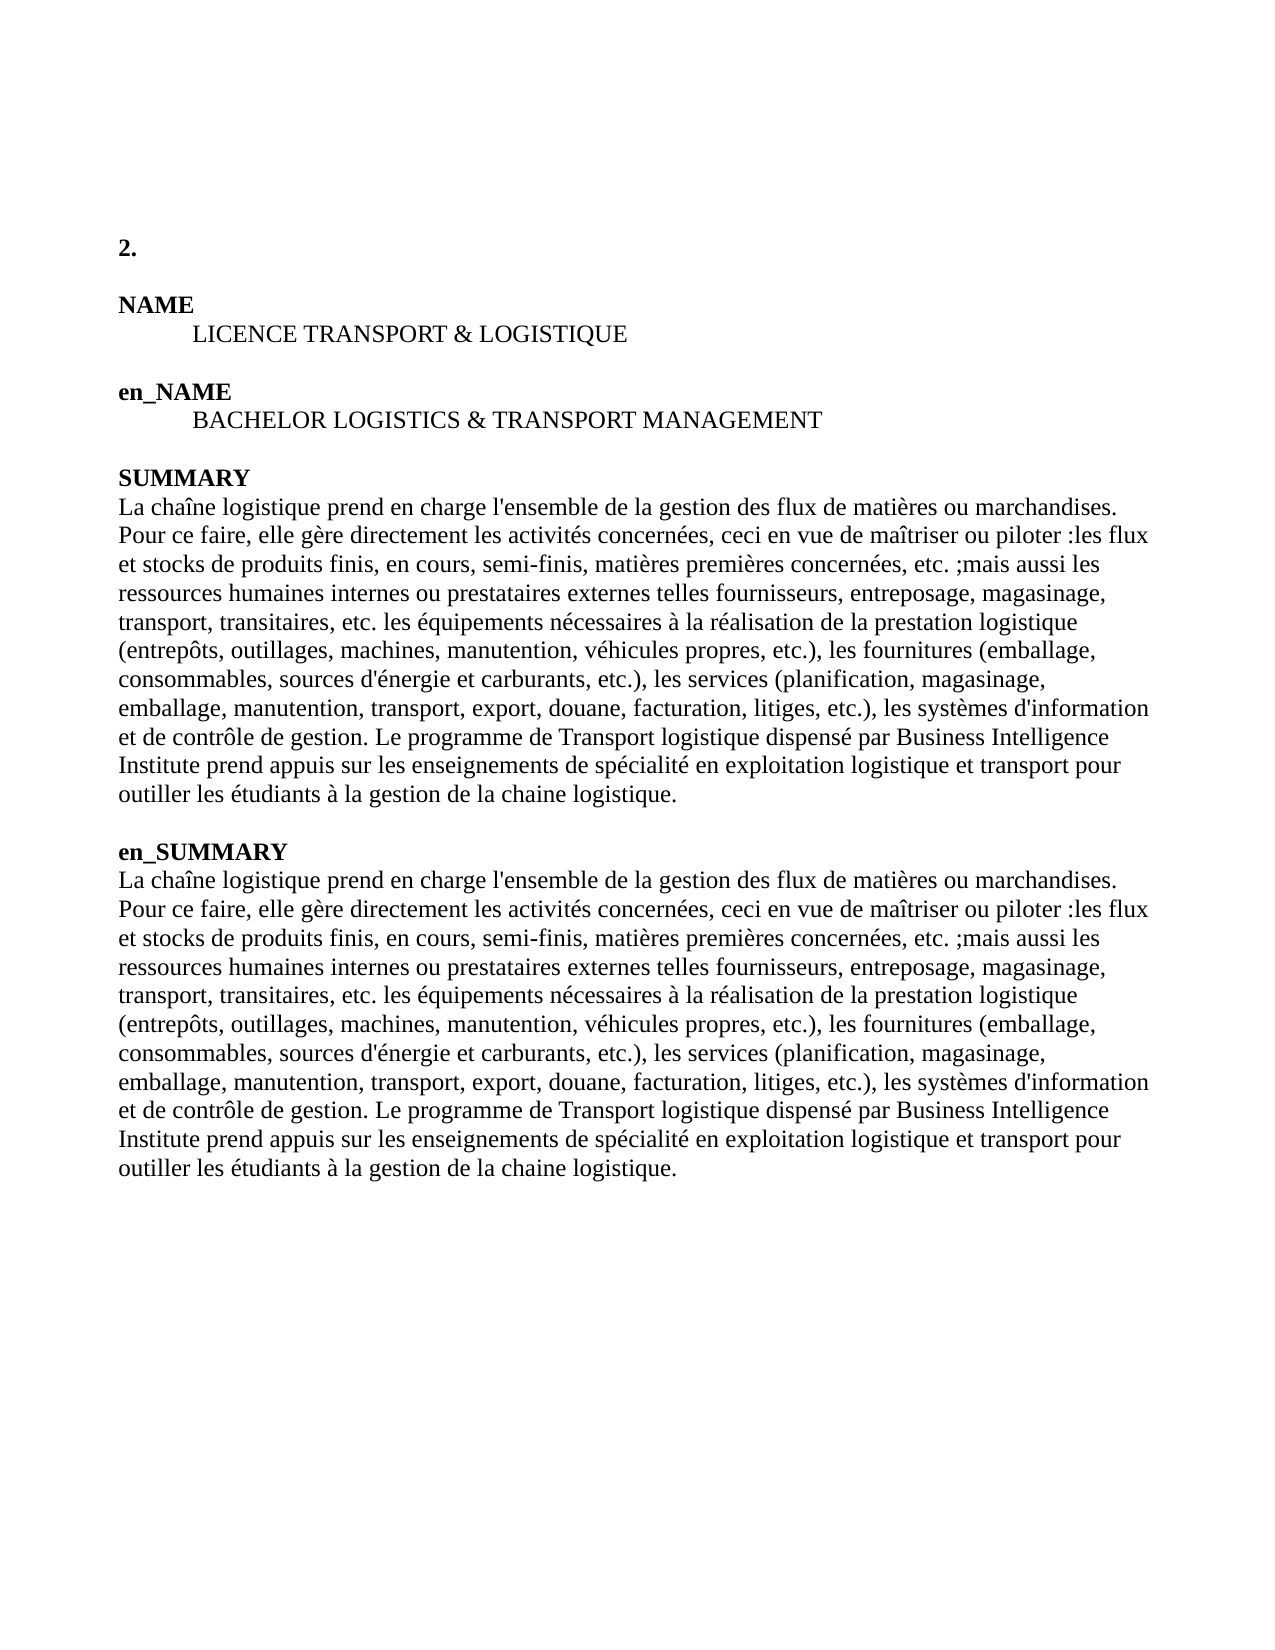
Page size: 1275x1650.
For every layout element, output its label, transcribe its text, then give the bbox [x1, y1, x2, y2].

text SUMMARY [118, 463, 1157, 492]
text 2. [118, 233, 1157, 262]
text La chaîne logistique prend en charge l'ensemble de la gestion des flux de matières ou marchandises. Pour ce faire, elle gère directement les activités concernées, ceci en vue de maîtriser ou piloter :les flux et stocks de produits finis, en cours, semi-finis, matières premières concernées, etc. ;mais aussi les ressources humaines internes ou prestataires externes telles fournisseurs, entreposage, magasinage, transport, transitaires, etc. les équipements nécessaires à la réalisation de la prestation logistique (entrepôts, outillages, machines, manutention, véhicules propres, etc.), les fournitures (emballage, consommables, sources d'énergie et carburants, etc.), les services (planification, magasinage, emballage, manutention, transport, export, douane, facturation, litiges, etc.), les systèmes d'information et de contrôle de gestion. Le programme de Transport logistique dispensé par Business Intelligence Institute prend appuis sur les enseignements de spécialité en exploitation logistique et transport pour outiller les étudiants à la gestion de la chaine logistique. [118, 492, 1157, 808]
text BACHELOR LOGISTICS & TRANSPORT MANAGEMENT [118, 406, 1157, 434]
text LICENCE TRANSPORT & LOGISTIQUE [118, 319, 1157, 348]
text en_NAME [118, 377, 1157, 406]
text NAME [118, 291, 1157, 319]
text en_SUMMARY [118, 837, 1157, 866]
text La chaîne logistique prend en charge l'ensemble de la gestion des flux de matières ou marchandises. Pour ce faire, elle gère directement les activités concernées, ceci en vue de maîtriser ou piloter :les flux et stocks de produits finis, en cours, semi-finis, matières premières concernées, etc. ;mais aussi les ressources humaines internes ou prestataires externes telles fournisseurs, entreposage, magasinage, transport, transitaires, etc. les équipements nécessaires à la réalisation de la prestation logistique (entrepôts, outillages, machines, manutention, véhicules propres, etc.), les fournitures (emballage, consommables, sources d'énergie et carburants, etc.), les services (planification, magasinage, emballage, manutention, transport, export, douane, facturation, litiges, etc.), les systèmes d'information et de contrôle de gestion. Le programme de Transport logistique dispensé par Business Intelligence Institute prend appuis sur les enseignements de spécialité en exploitation logistique et transport pour outiller les étudiants à la gestion de la chaine logistique. [118, 866, 1157, 1182]
